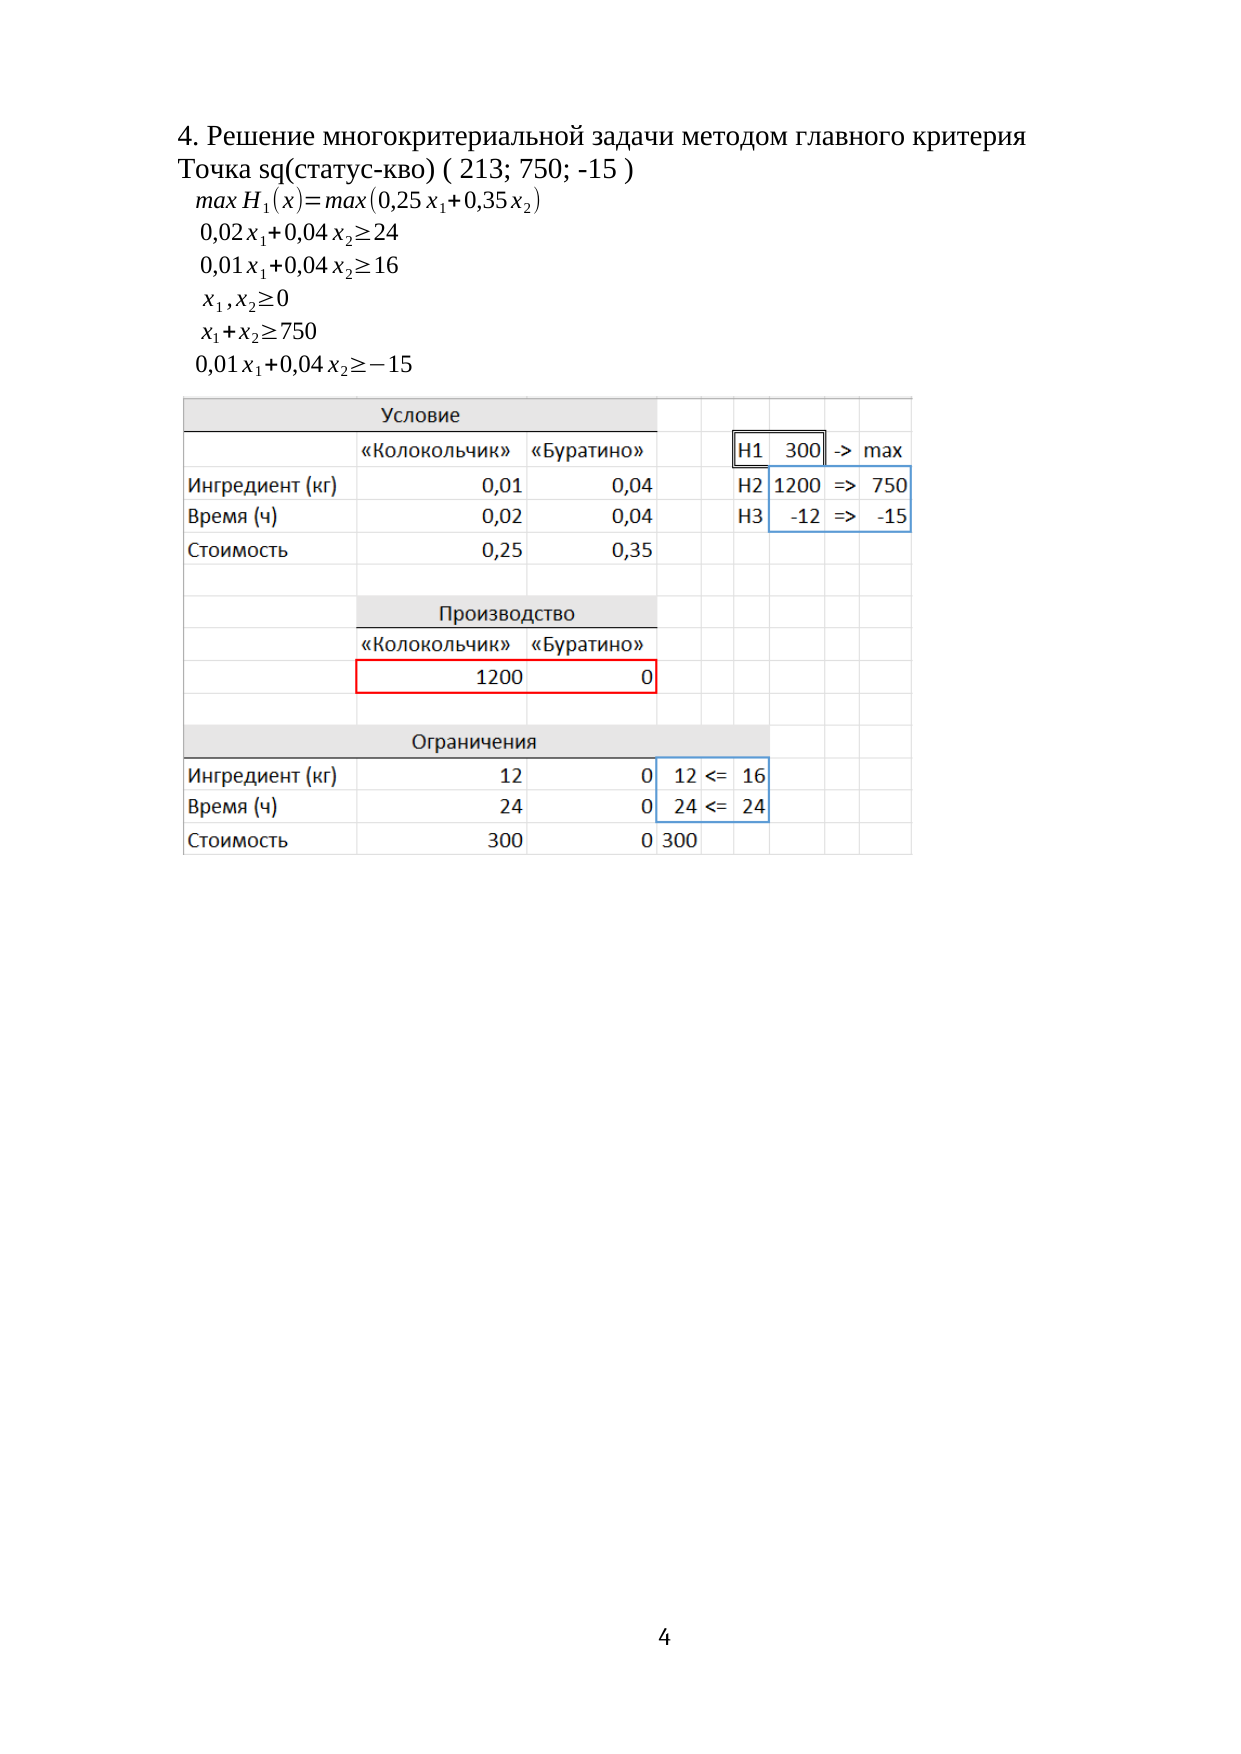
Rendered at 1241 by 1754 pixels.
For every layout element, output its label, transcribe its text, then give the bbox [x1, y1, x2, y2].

picture [182, 396, 913, 855]
text 4. Решение многокритериальной задачи методом главного критерия [177, 118, 1152, 152]
text Точка sq(статус-кво) ( 213; 750; -15 ) [177, 152, 1152, 185]
